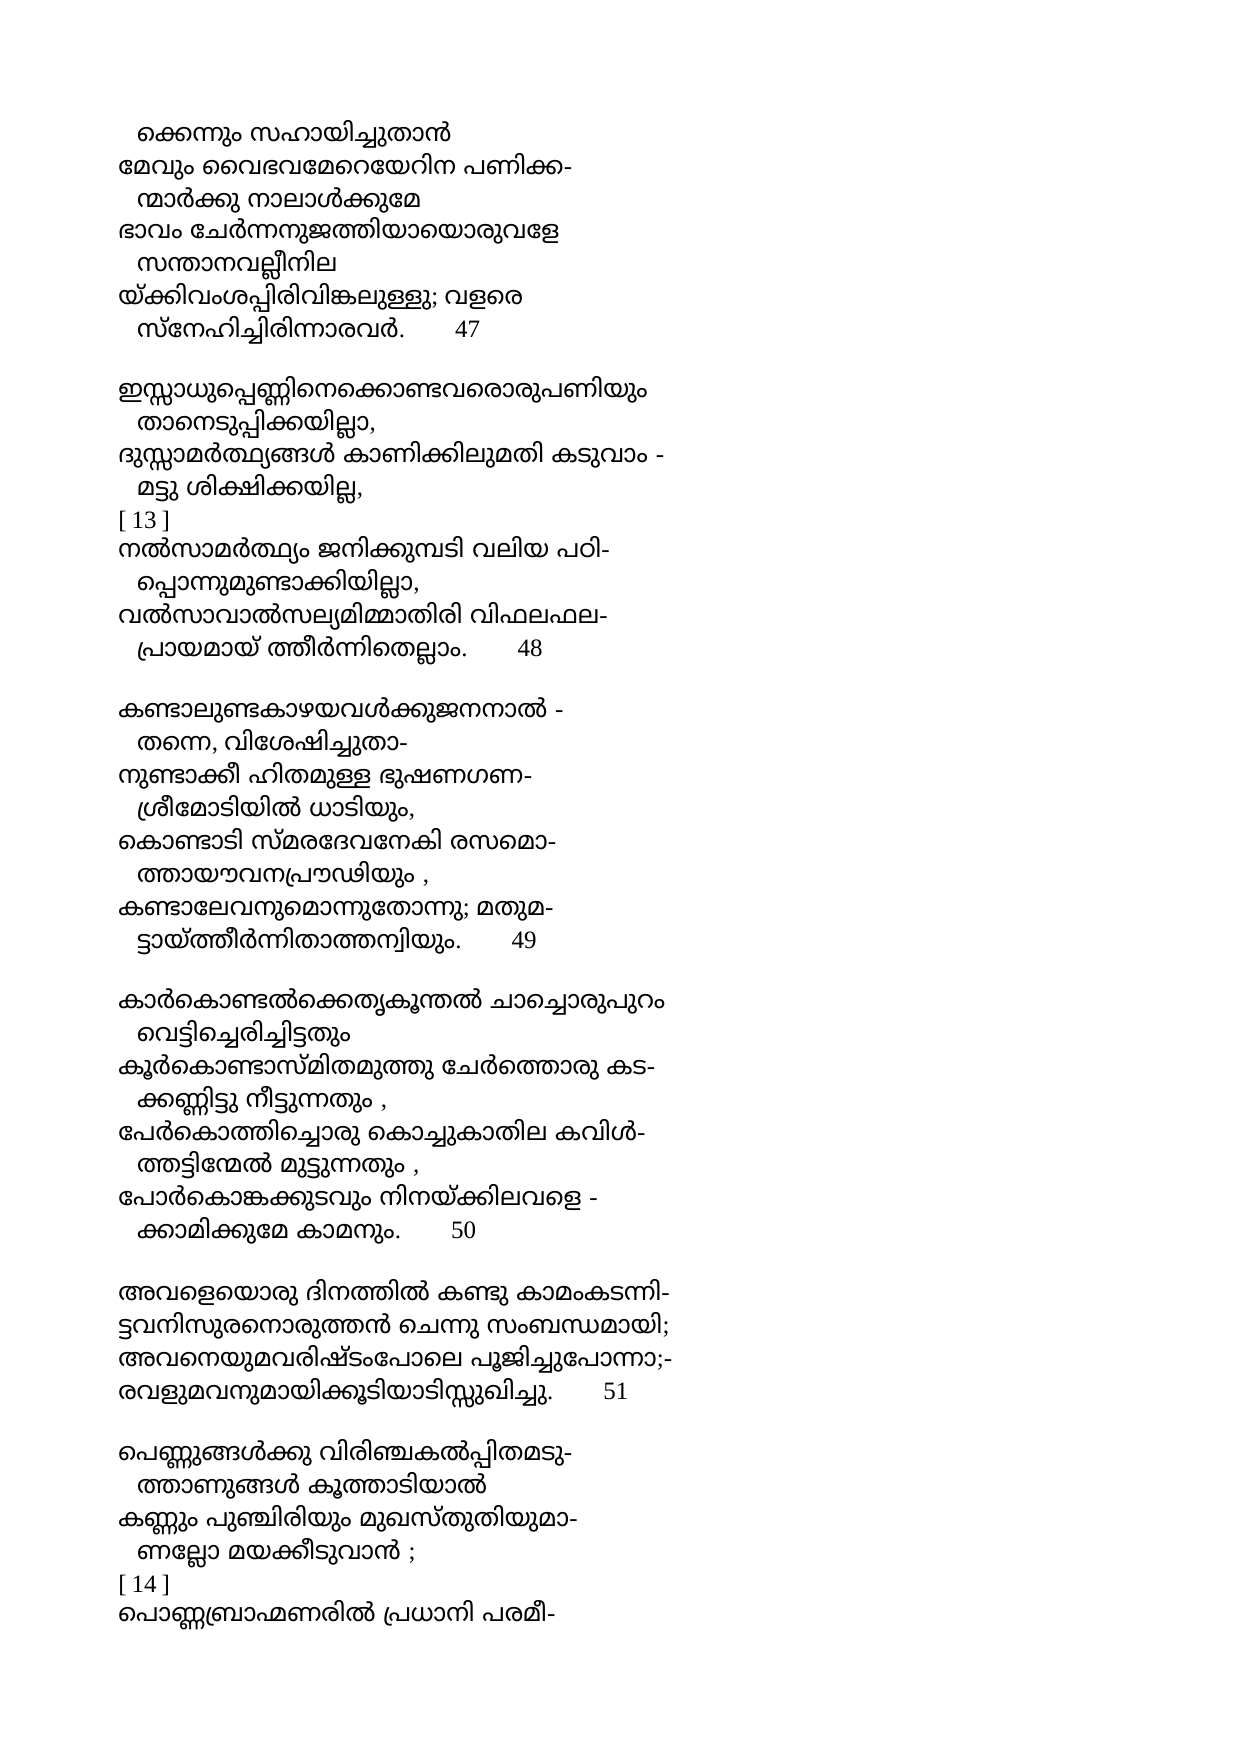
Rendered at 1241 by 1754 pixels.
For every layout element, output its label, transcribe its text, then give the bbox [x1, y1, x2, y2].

text കൊണ്ടാടി സ്മരദേവനേകി രസമൊ- [118, 826, 1122, 859]
text അവനെയുമവരിഷ്‌‌ടംപോലെ പൂജിച്ചുപോന്നാ;- [118, 1343, 1122, 1376]
text തന്നെ, വിശേഷിച്ചുതാ- [118, 727, 1122, 760]
text മട്ടു ശിക്ഷിക്കയില്ല, [118, 472, 1122, 505]
text ക്കെന്നും സഹായിച്ചുതാൻ [118, 118, 1122, 151]
text യ്ക്കിവംശപ്പിരിവിങ്കലുള്ളു; വളരെ [118, 281, 1122, 314]
text പോർകൊങ്കക്കുടവും നിനയ്‌‌ക്കിലവളെ - [118, 1182, 1122, 1215]
text പൊണ്ണബ്രാഹ്മണരിൽ പ്രധാനി പരമീ- [118, 1598, 1122, 1631]
text നൽസാമർത്ഥ്യം ജനിക്കുമ്പടി വലിയ പഠി- [118, 534, 1122, 567]
text പ്പൊന്നുമുണ്ടാക്കിയില്ലാ, [118, 567, 1122, 600]
text അവളെയൊരു ദിനത്തിൽ കണ്ടു കാമംകടന്നി- [118, 1277, 1122, 1310]
text മേവും വൈഭവമേറെയേറിന പണിക്ക- [118, 151, 1122, 184]
text ട്ടായ്ത്തീർന്നിതാത്തന്വിയും. 49 [118, 925, 1122, 958]
text പ്രായമായ് ത്തീർന്നിതെല്ലാം. 48 [118, 633, 1122, 666]
text ദുസ്സാമർത്ഥ്യങ്ങൾ കാണിക്കിലുമതി കടുവാം - [118, 439, 1122, 472]
text ത്തായൗവനപ്രൗഢിയും , [118, 859, 1122, 892]
text കൂർകൊണ്ടാസ്‌‌മിതമുത്തു ചേർത്തൊരു കട- [118, 1051, 1122, 1084]
text [ 13 ] [118, 505, 1122, 534]
text നുണ്ടാക്കീ ഹിതമുള്ള ഭുഷണഗണ- [118, 760, 1122, 793]
text കണ്ണും പുഞ്ചിരിയും മുഖസ്തുതിയുമാ- [118, 1503, 1122, 1536]
text ഭാവം ചേർന്നനുജത്തിയായൊരുവളേ [118, 217, 1122, 248]
text സ്നേഹിച്ചിരിന്നാരവർ. 47 [118, 314, 1122, 347]
text കണ്ടാലുണ്ടകാഴയവൾക്കുജനനാൽ - [118, 694, 1122, 727]
text കാർകൊണ്ടൽക്കെതൃകൂന്തൽ ചാച്ചൊരുപുറം [118, 987, 1122, 1018]
text രവളുമവനുമായിക്കൂടിയാടിസ്സുഖിച്ചു. 51 [118, 1376, 1122, 1409]
text പെണ്ണുങ്ങൾക്കു വിരിഞ്ചകൽപ്പിതമടു- [118, 1437, 1122, 1470]
text സന്താനവല്ലീനില [118, 248, 1122, 281]
text [ 14 ] [118, 1569, 1122, 1598]
text ട്ടവനിസുരനൊരുത്തൻ ചെന്നു സംബന്ധമായി; [118, 1310, 1122, 1343]
text ണല്ലോ മയക്കീടുവാൻ ; [118, 1536, 1122, 1569]
text ക്കണ്ണിട്ടു നീട്ടുന്നതും , [118, 1084, 1122, 1117]
text വൽസാവാൽസല്യമിമ്മാതിരി വിഫലഫല- [118, 600, 1122, 633]
text ത്തട്ടിന്മേൽ മുട്ടുന്നതും , [118, 1149, 1122, 1182]
text ന്മാർക്കു നാലാൾക്കുമേ [118, 184, 1122, 217]
text താനെടുപ്പിക്കയില്ലാ, [118, 407, 1122, 439]
text പേർകൊത്തിച്ചൊരു കൊച്ചുകാതില കവിൾ- [118, 1117, 1122, 1149]
text ത്താണുങ്ങൾ കൂത്താടിയാൽ [118, 1470, 1122, 1503]
text ക്കാമിക്കുമേ കാമനും. 50 [118, 1215, 1122, 1248]
text ശ്രീമോടിയിൽ ധാടിയും, [118, 793, 1122, 826]
text കണ്ടാലേവനുമൊന്നുതോന്നു; മതുമ- [118, 892, 1122, 925]
text വെട്ടിച്ചെരിച്ചിട്ടതും [118, 1018, 1122, 1051]
text ഇസ്സാധുപ്പെണ്ണിനെക്കൊണ്ടവരൊരുപണിയും [118, 376, 1122, 407]
